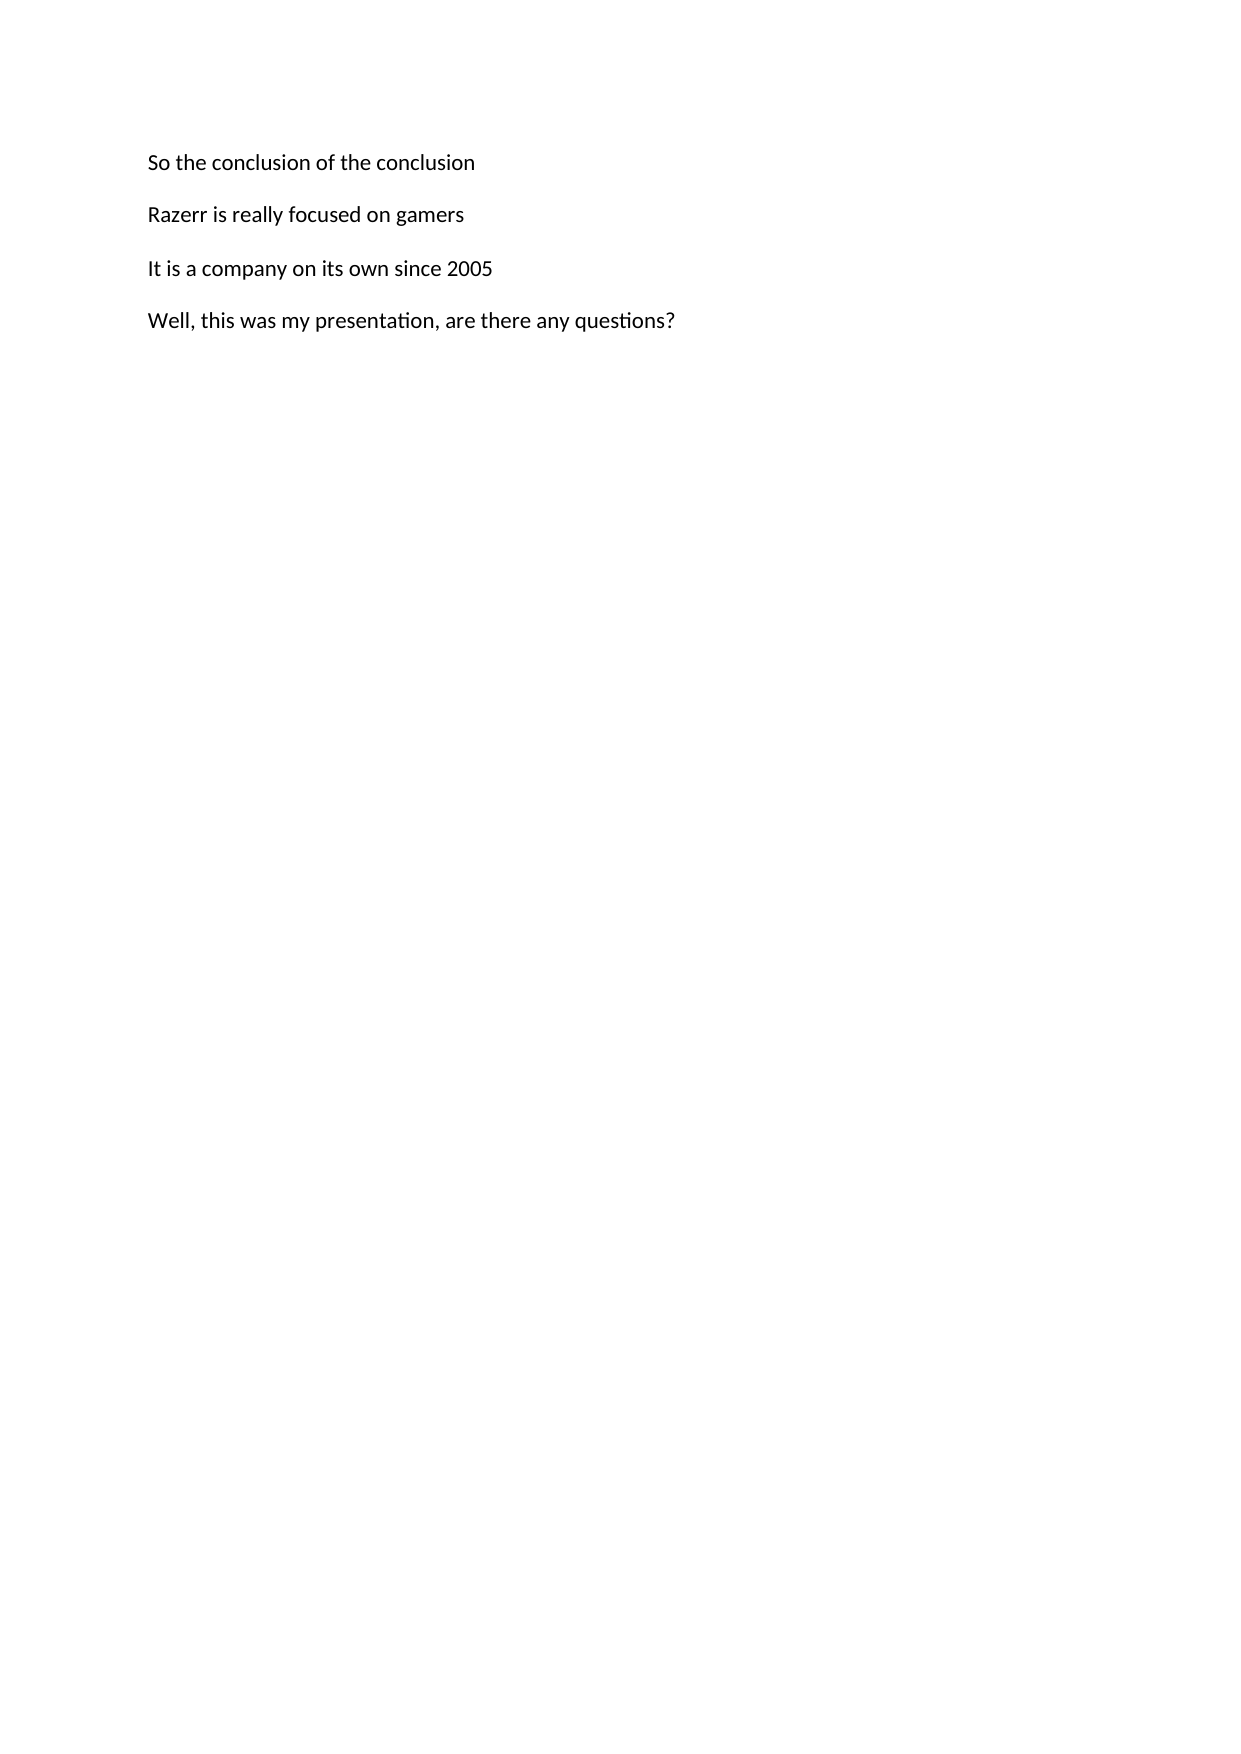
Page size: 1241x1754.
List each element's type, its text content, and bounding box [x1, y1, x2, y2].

text So the conclusion of the conclusion [148, 148, 1093, 176]
text Razerr is really focused on gamers [148, 201, 1093, 229]
text It is a company on its own since 2005 [148, 254, 1093, 282]
text Well, this was my presentation, are there any questions? [148, 307, 1093, 335]
